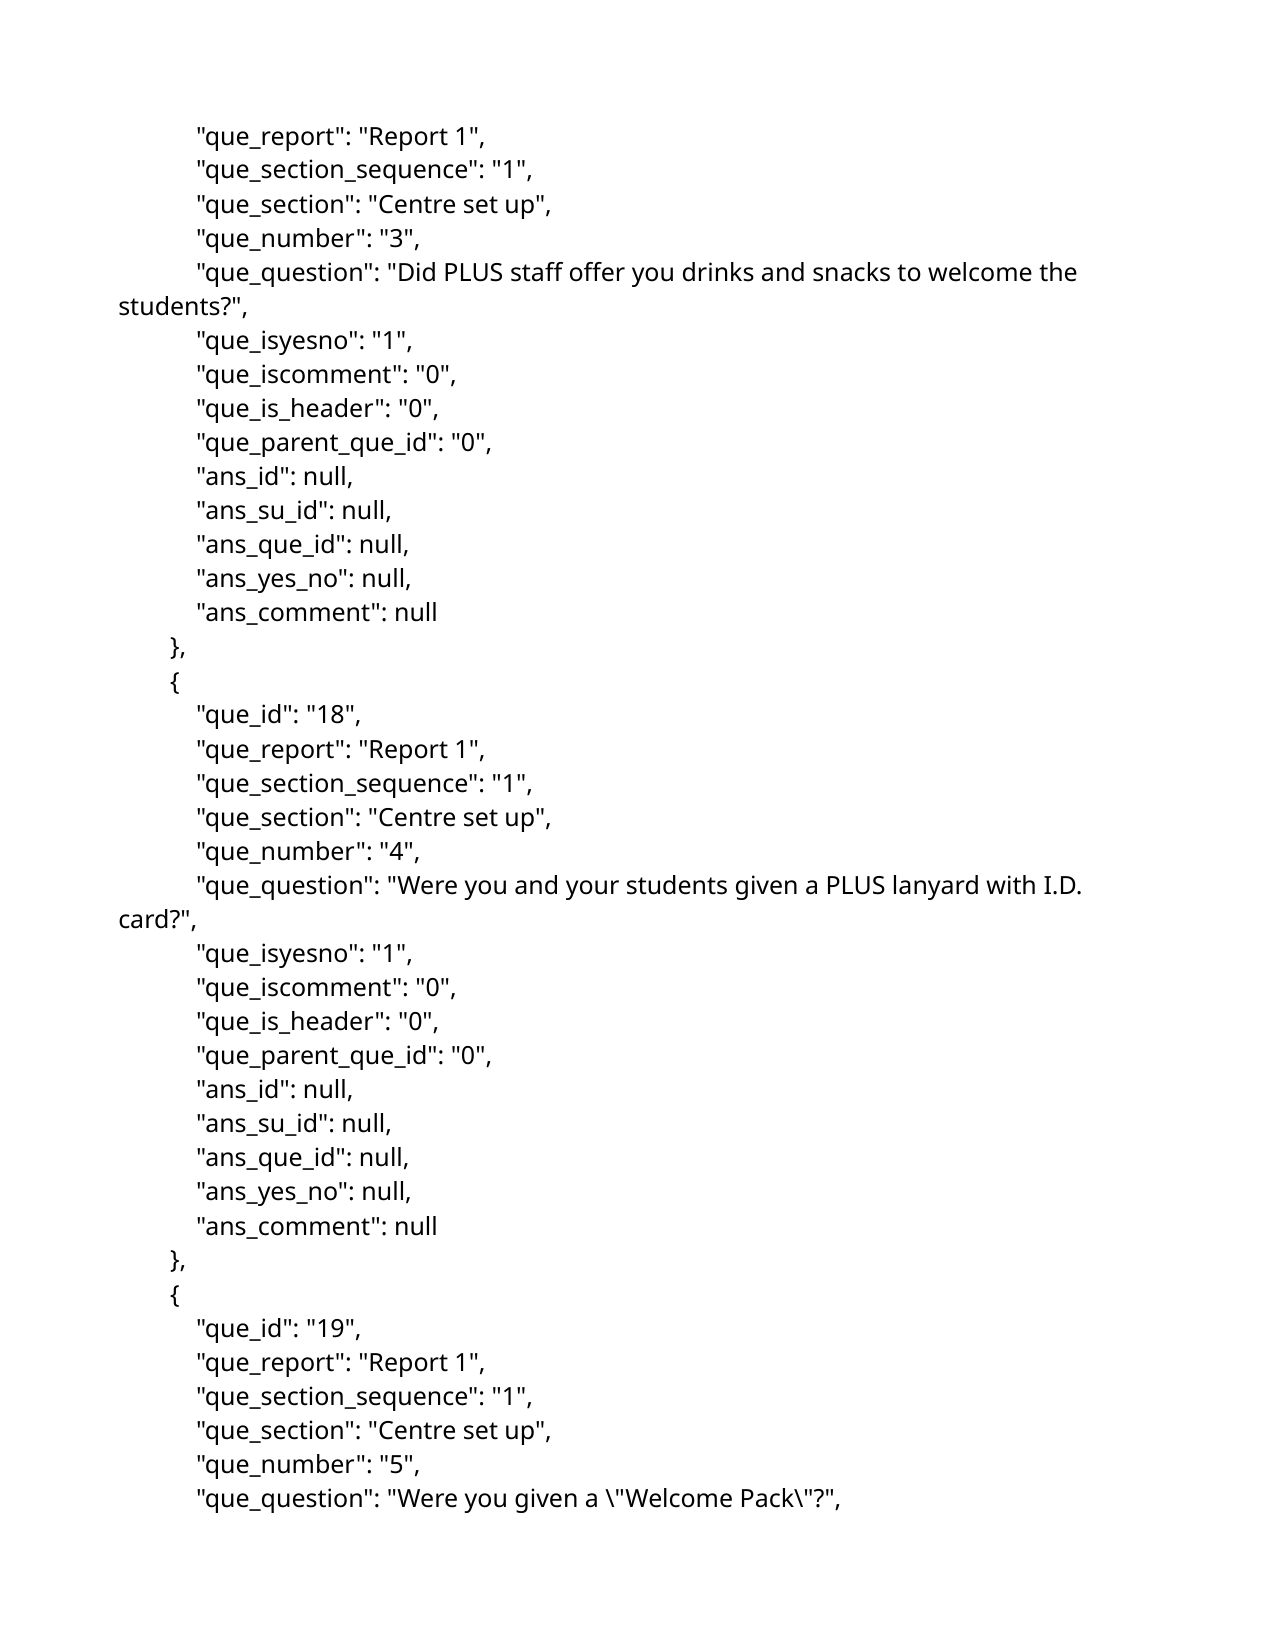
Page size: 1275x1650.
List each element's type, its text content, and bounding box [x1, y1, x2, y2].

text "que_report": "Report 1", "que_section_sequence": "1", "que_section": "Centre set up", "que_number": "3", "que_question": "Did PLUS staff offer you drinks and snacks to welcome the students?", "que_isyesno": "1", "que_iscomment": "0", "que_is_header": "0", "que_parent_que_id": "0", "ans_id": null, "ans_su_id": null, "ans_que_id": null, "ans_yes_no": null, "ans_comment": null }, { "que_id": "18", "que_report": "Report 1", "que_section_sequence": "1", "que_section": "Centre set up", "que_number": "4", "que_question": "Were you and your students given a PLUS lanyard with I.D. card?", "que_isyesno": "1", "que_iscomment": "0", "que_is_header": "0", "que_parent_que_id": "0", "ans_id": null, "ans_su_id": null, "ans_que_id": null, "ans_yes_no": null, "ans_comment": null }, { "que_id": "19", "que_report": "Report 1", "que_section_sequence": "1", "que_section": "Centre set up", "que_number": "5", "que_question": "Were you given a \"Welcome Pack\"?", [118, 118, 1157, 1515]
